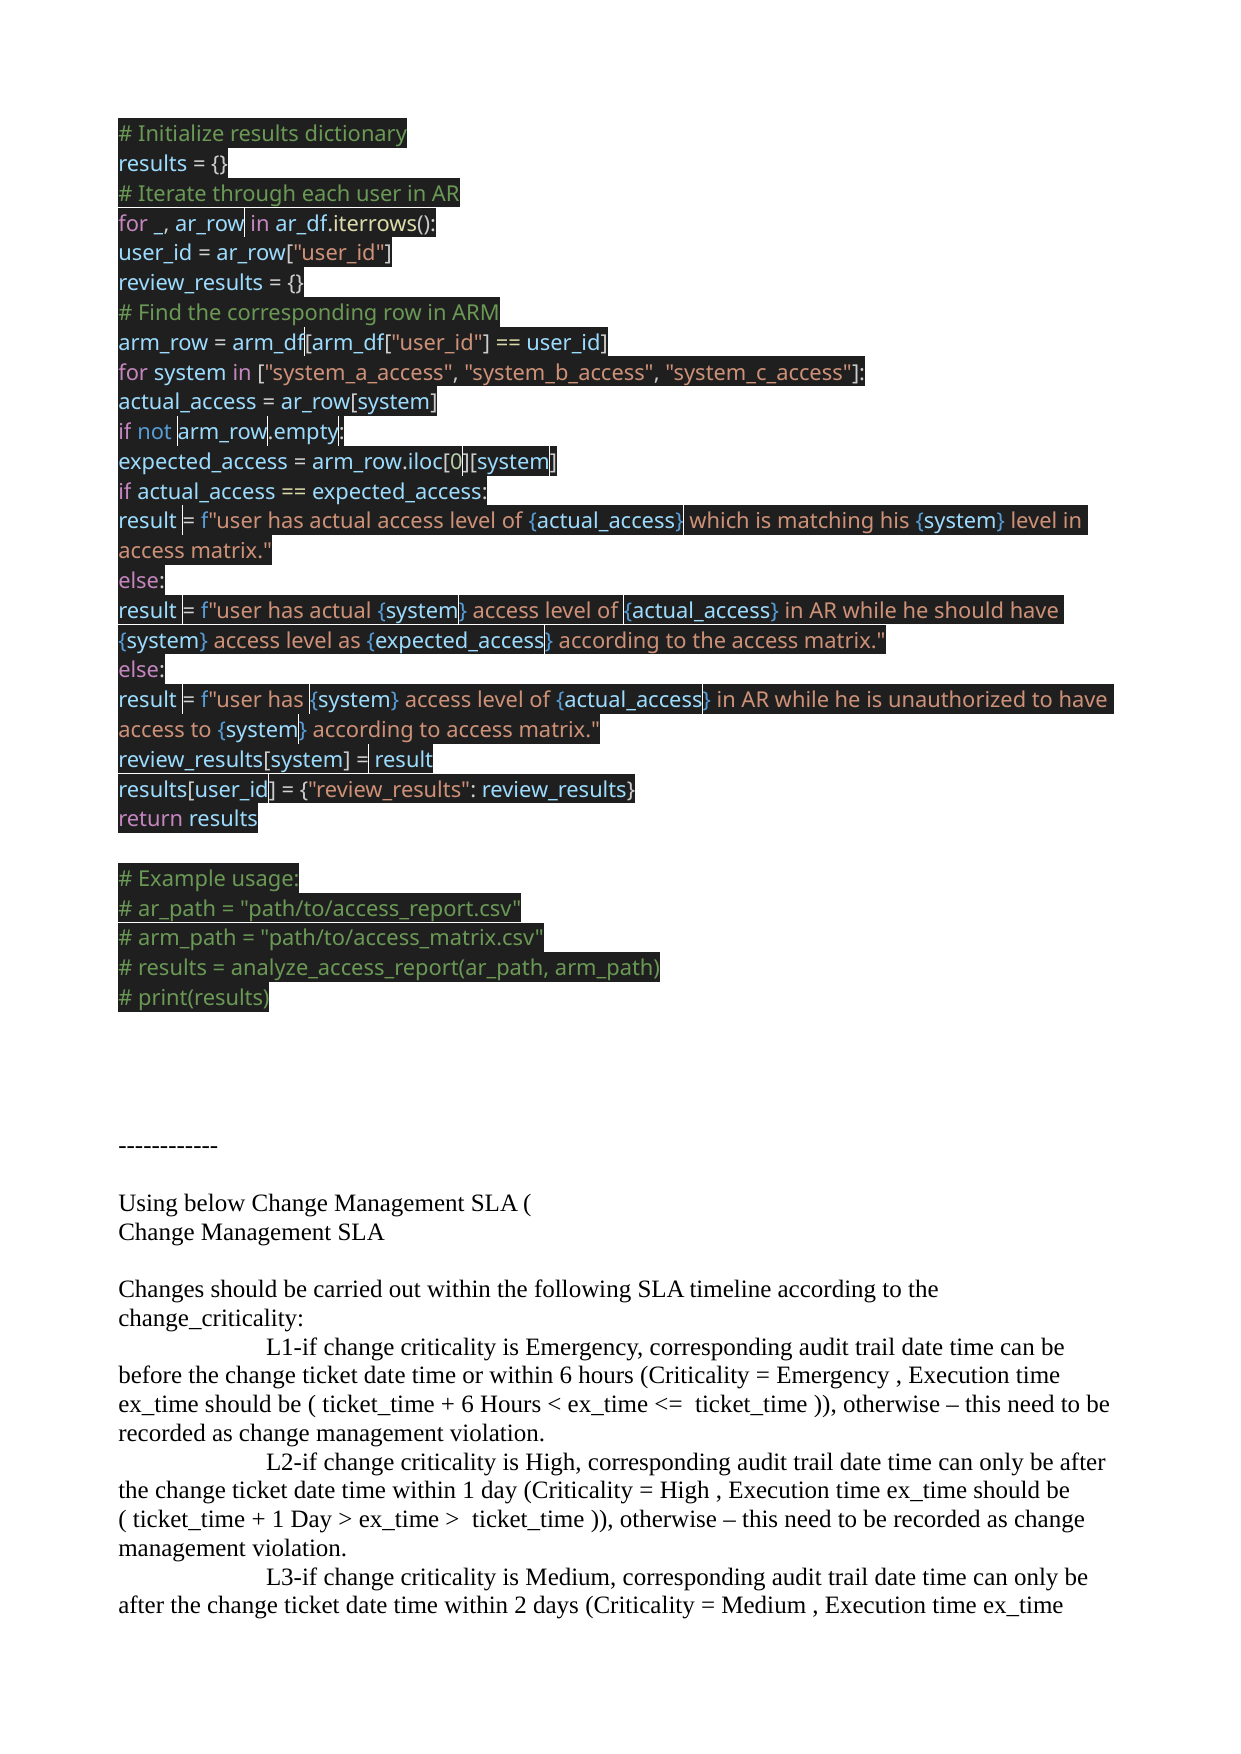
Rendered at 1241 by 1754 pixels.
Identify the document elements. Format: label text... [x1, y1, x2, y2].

text result = f"user has actual access level of {actual_access} which is matching his {system} level in access matrix." [118, 505, 1122, 565]
text user_id = ar_row["user_id"] [118, 237, 1122, 267]
text expected_access = arm_row.iloc[0][system] [118, 446, 1122, 476]
text for system in ["system_a_access", "system_b_access", "system_c_access"]: [118, 356, 1122, 386]
text results[user_id] = {"review_results": review_results} [118, 773, 1122, 803]
text return results [118, 803, 1122, 833]
text L2-if change criticality is High, corresponding audit trail date time can only be after the change ticket date time within 1 day (Criticality = High , Execution time ex_time should be ( ticket_time + 1 Day > ex_time > ticket_time )), otherwise – this need to be recorded as change management violation. [118, 1447, 1122, 1562]
text Using below Change Management SLA ( [118, 1188, 1122, 1217]
text review_results[system] = result [118, 744, 1122, 773]
text result = f"user has {system} access level of {actual_access} in AR while he is unauthorized to have access to {system} according to access matrix." [118, 684, 1122, 744]
text # Iterate through each user in AR [118, 178, 1122, 207]
text L1-if change criticality is Emergency, corresponding audit trail date time can be before the change ticket date time or within 6 hours (Criticality = Emergency , Execution time ex_time should be ( ticket_time + 6 Hours < ex_time <= ticket_time )), otherwise – this need to be recorded as change management violation. [118, 1332, 1122, 1447]
text results = {} [118, 148, 1122, 178]
text # ar_path = "path/to/access_report.csv" [118, 893, 1122, 922]
text for _, ar_row in ar_df.iterrows(): [118, 207, 1122, 237]
text Changes should be carried out within the following SLA timeline according to the change_criticality: [118, 1274, 1122, 1332]
text # Example usage: [118, 863, 1122, 893]
text actual_access = ar_row[system] [118, 386, 1122, 416]
text # Find the corresponding row in ARM [118, 297, 1122, 327]
text else: [118, 654, 1122, 684]
text arm_row = arm_df[arm_df["user_id"] == user_id] [118, 327, 1122, 356]
text if not arm_row.empty: [118, 416, 1122, 446]
text # print(results) [118, 982, 1122, 1012]
text if actual_access == expected_access: [118, 476, 1122, 505]
text # Initialize results dictionary [118, 118, 1122, 148]
text ------------ [118, 1131, 1122, 1159]
text # arm_path = "path/to/access_matrix.csv" [118, 922, 1122, 952]
text else: [118, 565, 1122, 595]
text L3-if change criticality is Medium, corresponding audit trail date time can only be after the change ticket date time within 2 days (Criticality = Medium , Execution time ex_time [118, 1562, 1122, 1619]
text # results = analyze_access_report(ar_path, arm_path) [118, 952, 1122, 982]
text review_results = {} [118, 267, 1122, 297]
text Change Management SLA [118, 1217, 1122, 1246]
text result = f"user has actual {system} access level of {actual_access} in AR while he should have {system} access level as {expected_access} according to the access matrix." [118, 595, 1122, 654]
